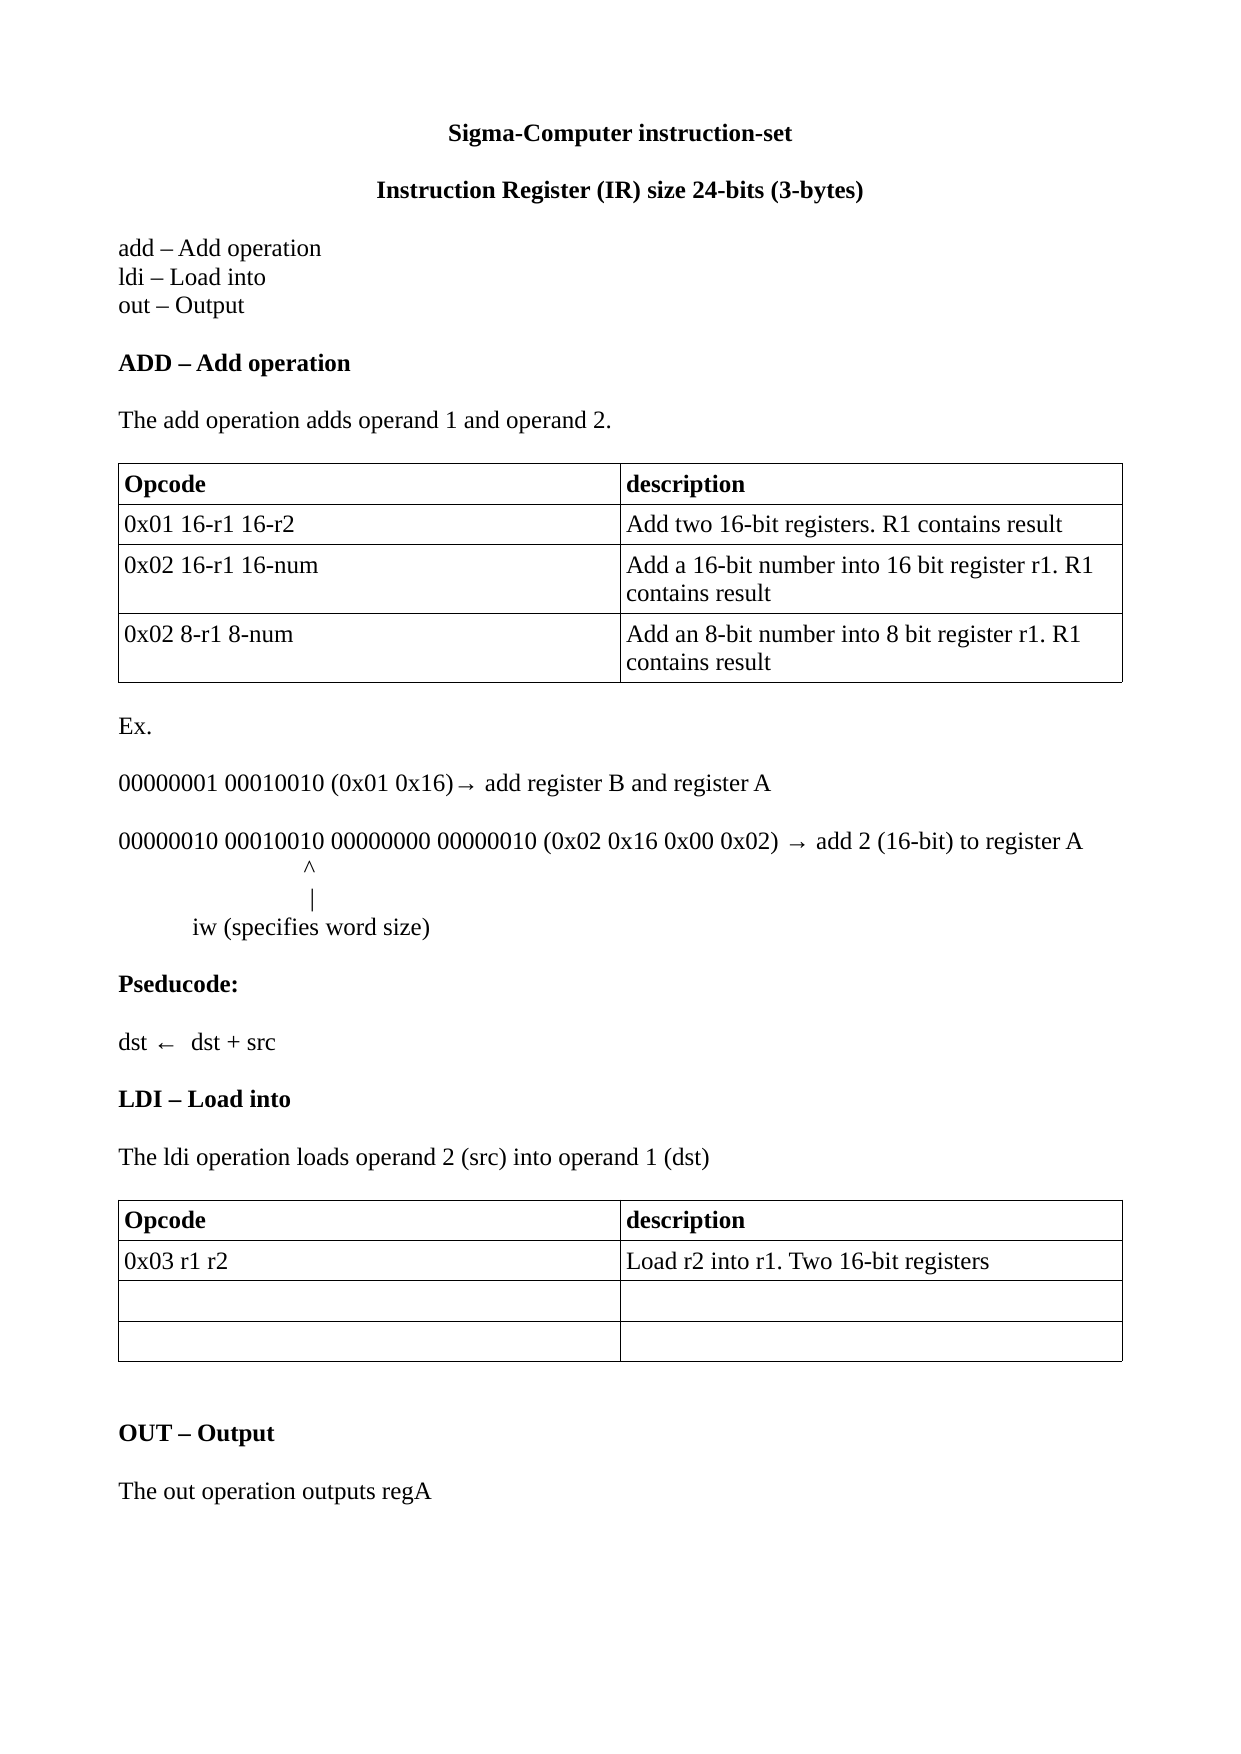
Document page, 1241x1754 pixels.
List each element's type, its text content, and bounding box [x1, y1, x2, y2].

text ldi – Load into [118, 262, 1122, 291]
text 00000010 00010010 00000000 00000010 (0x02 0x16 0x00 0x02) → add 2 (16-bit) to register A [118, 826, 1122, 854]
text OUT – Output [118, 1418, 1122, 1447]
table_cell [119, 1322, 620, 1361]
text add – Add operation [118, 233, 1122, 262]
table_cell 0x02 16-r1 16-num [119, 545, 620, 613]
text LDI – Load into [118, 1084, 1122, 1113]
text Pseducode: [118, 969, 1122, 998]
table_cell [119, 1281, 620, 1321]
table_cell Add an 8-bit number into 8 bit register r1. R1 contains result [621, 614, 1122, 682]
text | [118, 883, 1122, 912]
table_cell 0x02 8-r1 8-num [119, 614, 620, 682]
text The ldi operation loads operand 2 (src) into operand 1 (dst) [118, 1142, 1122, 1171]
table_header 0x01 16-r1 16-r2 [119, 505, 620, 544]
table_header Opcode [119, 1201, 620, 1240]
table_header Load r2 into r1. Two 16-bit registers [621, 1241, 1122, 1280]
text The add operation adds operand 1 and operand 2. [118, 406, 1122, 434]
table_cell [621, 1322, 1122, 1361]
text dst ← dst + src [118, 1027, 1122, 1056]
text ADD – Add operation [118, 348, 1122, 377]
table_header Opcode [119, 464, 620, 503]
text iw (specifies word size) [118, 912, 1122, 941]
table_header Add two 16-bit registers. R1 contains result [621, 505, 1122, 544]
text Ex. [118, 711, 1122, 739]
text out – Output [118, 291, 1122, 319]
text ^ [118, 854, 1122, 883]
table_header description [621, 1201, 1122, 1240]
text Sigma-Computer instruction-set [118, 118, 1122, 147]
text Instruction Register (IR) size 24-bits (3-bytes) [118, 176, 1122, 204]
table_header description [621, 464, 1122, 503]
table_cell Add a 16-bit number into 16 bit register r1. R1 contains result [621, 545, 1122, 613]
text 00000001 00010010 (0x01 0x16)→ add register B and register A [118, 768, 1122, 797]
table_header 0x03 r1 r2 [119, 1241, 620, 1280]
table_cell [621, 1281, 1122, 1321]
text The out operation outputs regA [118, 1476, 1122, 1505]
